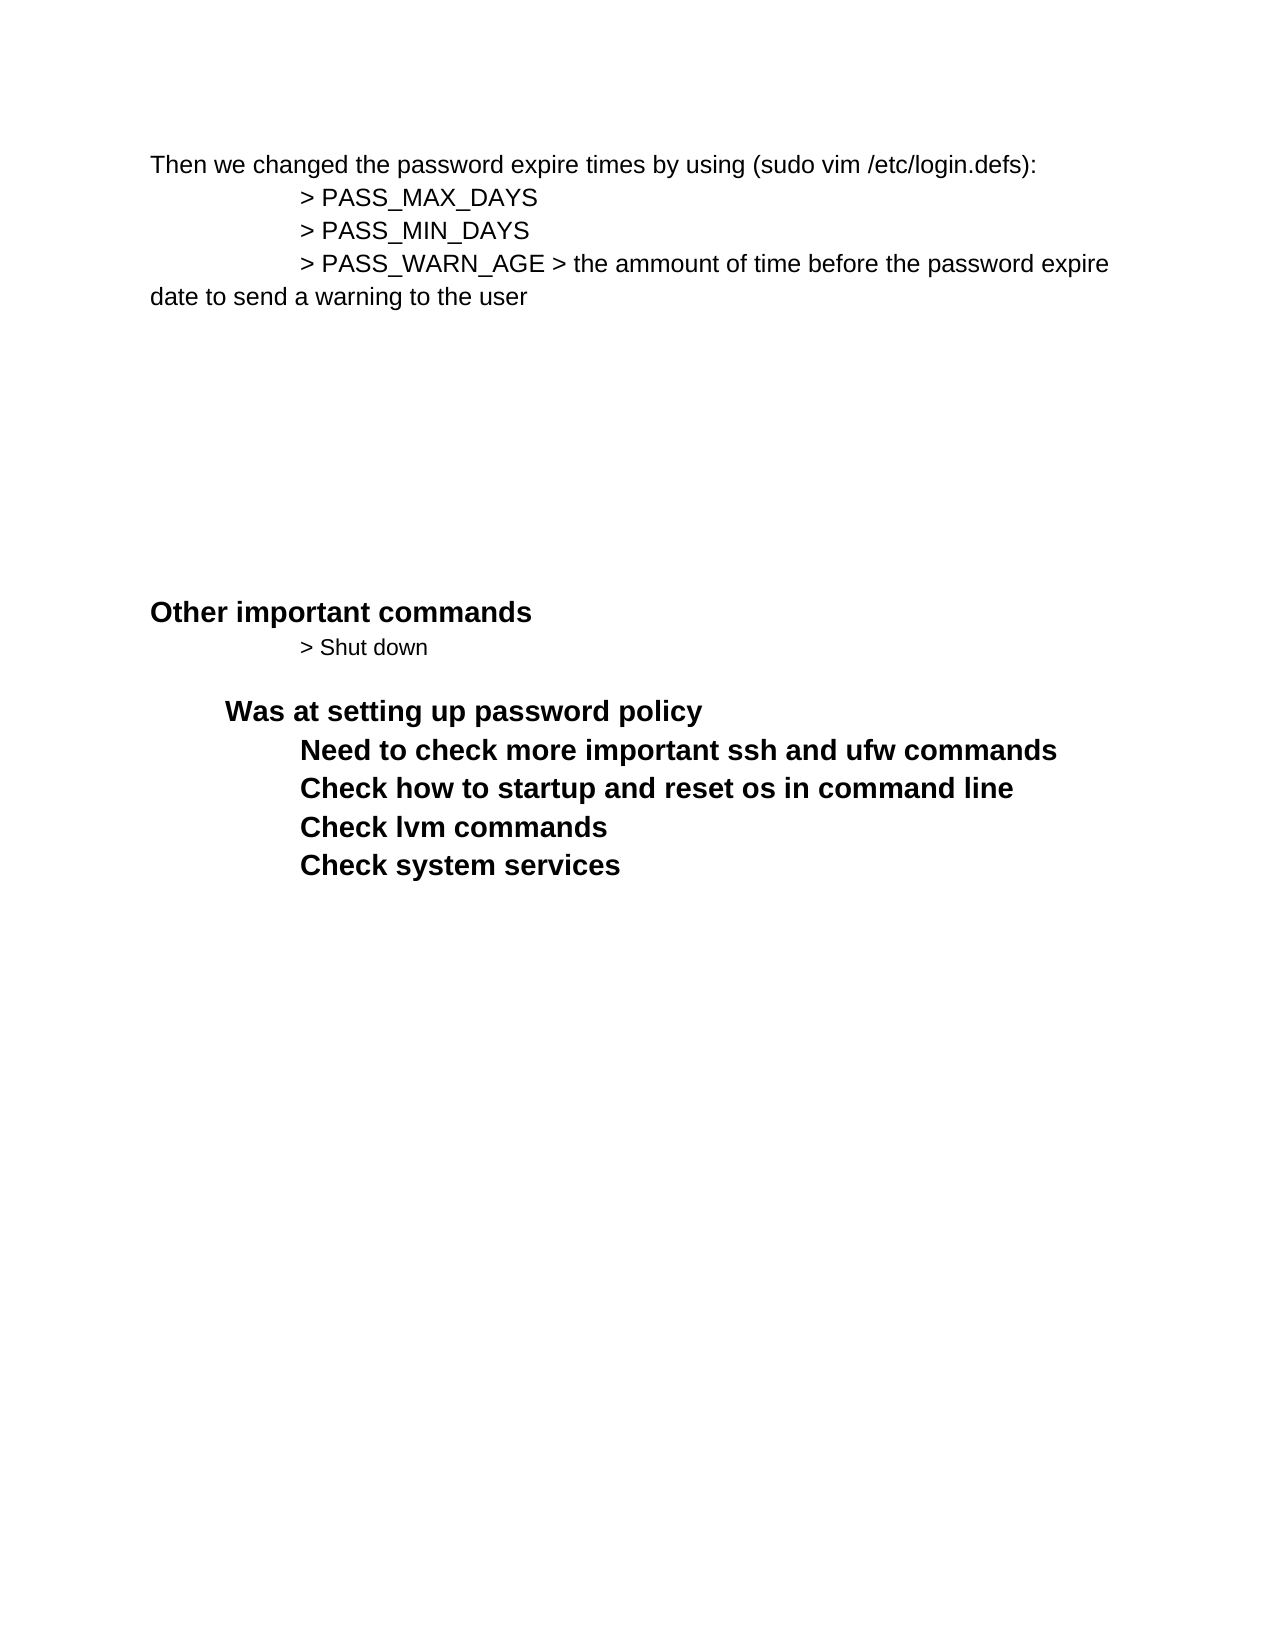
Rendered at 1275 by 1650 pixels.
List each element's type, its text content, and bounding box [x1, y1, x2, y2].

text Need to check more important ssh and ufw commands [225, 733, 1125, 766]
text Check lvm commands [225, 810, 1125, 843]
text Was at setting up password policy [225, 694, 1125, 728]
text > PASS_MIN_DAYS [150, 216, 1125, 245]
text > Shut down [225, 634, 1125, 660]
text Check system services [225, 848, 1125, 882]
text > PASS_WARN_AGE > the ammount of time before the password expire date to send a warning to the user [150, 249, 1125, 311]
text Other important commands [150, 595, 1125, 629]
text Then we changed the password expire times by using (sudo vim /etc/login.defs): [150, 150, 1125, 179]
text Check how to startup and reset os in command line [225, 771, 1125, 805]
text > PASS_MAX_DAYS [150, 183, 1125, 212]
